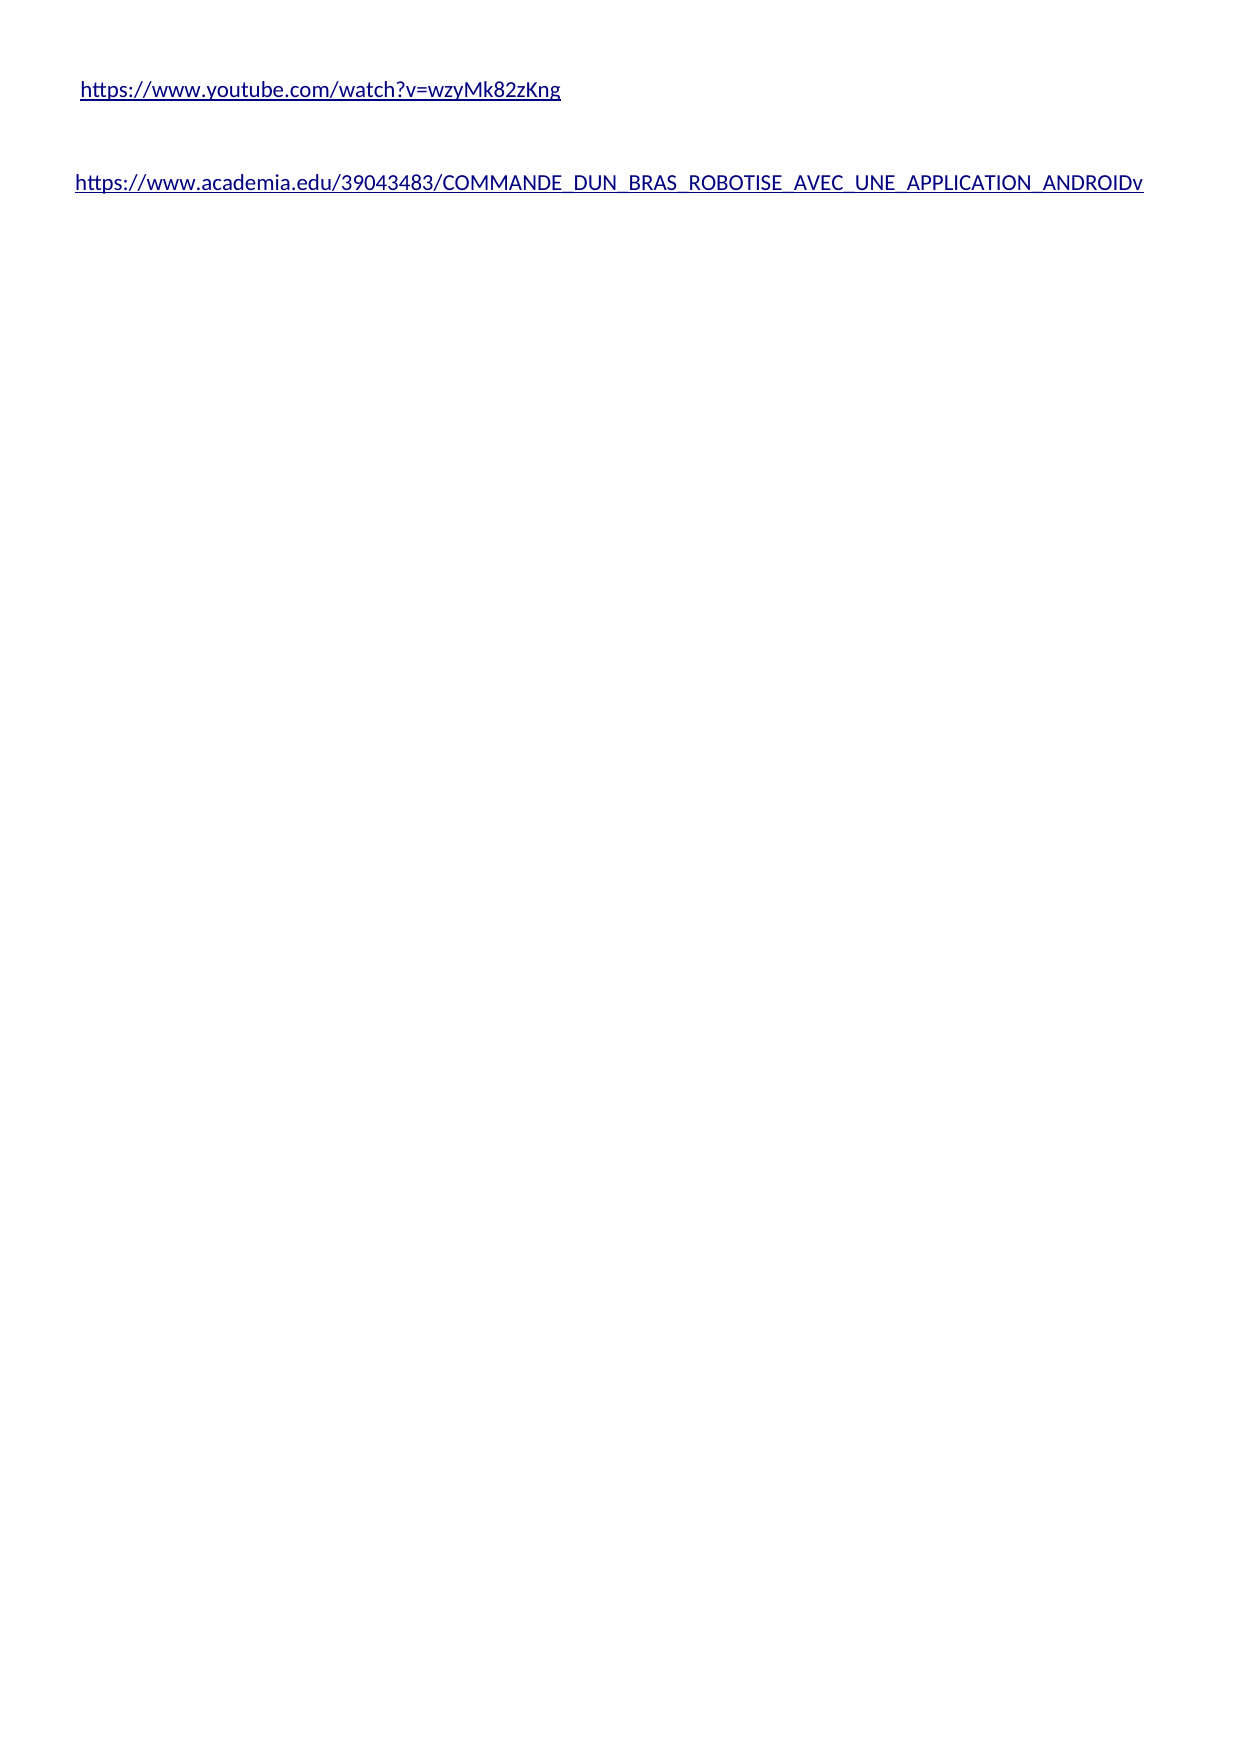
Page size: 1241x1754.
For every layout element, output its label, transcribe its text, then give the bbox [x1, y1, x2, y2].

text https://www.youtube.com/watch?v=wzyMk82zKng [75, 75, 1165, 103]
text https://www.academia.edu/39043483/COMMANDE_DUN_BRAS_ROBOTISE_AVEC_UNE_APPLICATION_ANDROIDv [75, 168, 1165, 196]
